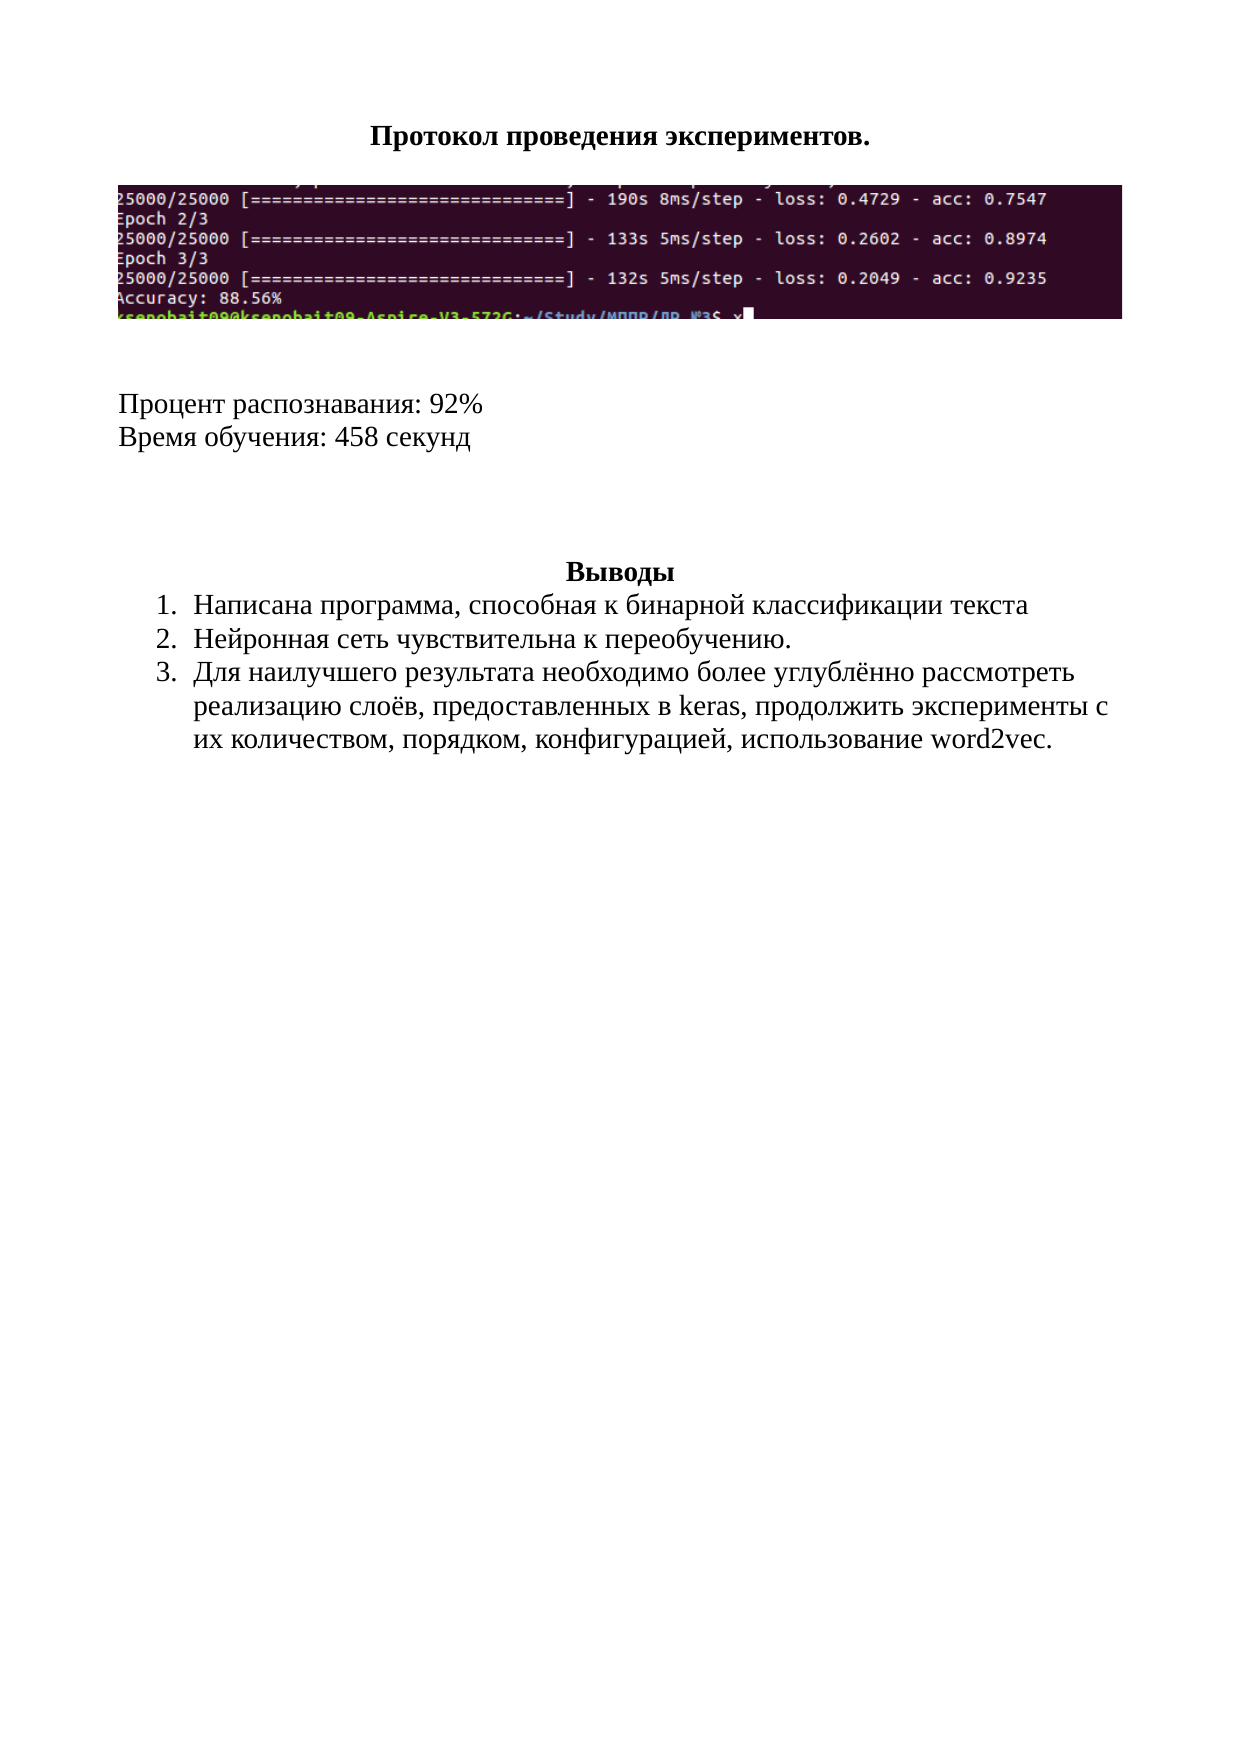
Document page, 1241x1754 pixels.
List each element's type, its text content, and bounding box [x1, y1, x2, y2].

list Для наилучшего результата необходимо более углублённо рассмотреть реализацию слоёв, предоставленных в keras, продолжить эксперименты с их количеством, порядком, конфигурацией, использование word2vec. [156, 654, 1122, 755]
text Время обучения: 458 секунд [118, 419, 1122, 453]
list Нейронная сеть чувствительна к переобучению. [156, 621, 1122, 654]
text Процент распознавания: 92% [118, 386, 1122, 419]
list Написана программа, способная к бинарной классификации текста [156, 587, 1122, 621]
text Протокол проведения экспериментов. [118, 118, 1122, 152]
picture [118, 185, 1123, 319]
text Выводы [118, 554, 1122, 587]
